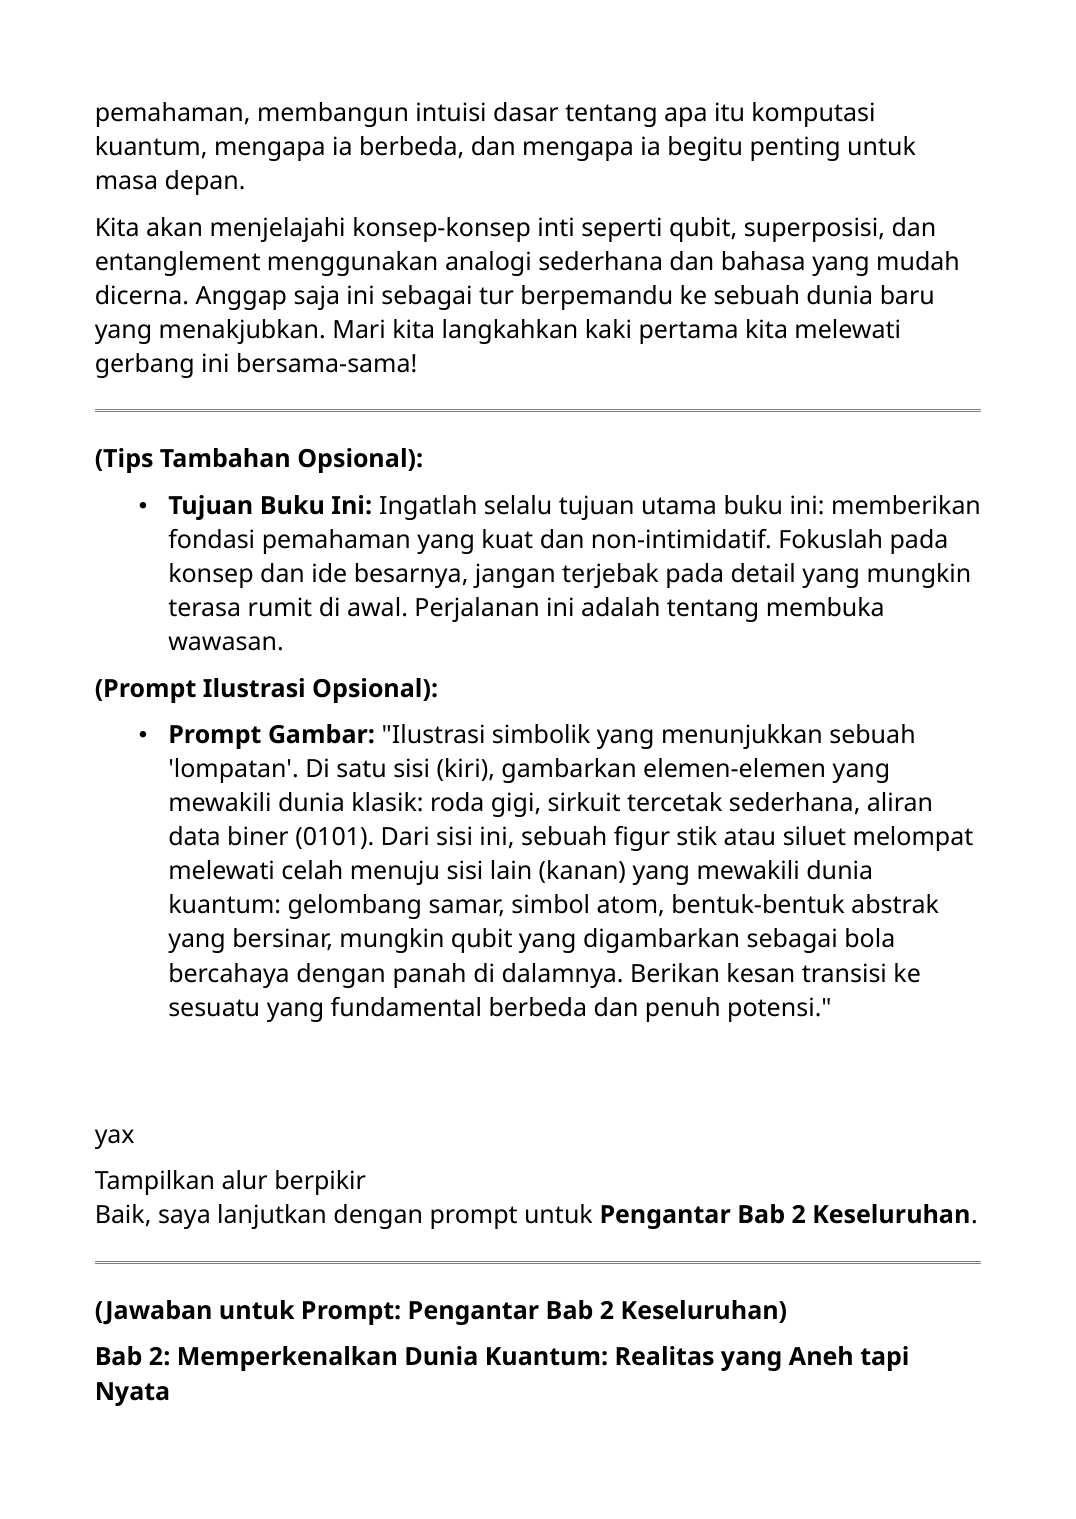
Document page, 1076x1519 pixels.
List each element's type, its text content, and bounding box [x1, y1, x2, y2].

text Bab 2: Memperkenalkan Dunia Kuantum: Realitas yang Aneh tapi Nyata [94, 1339, 981, 1407]
text pemahaman, membangun intuisi dasar tentang apa itu komputasi kuantum, mengapa ia berbeda, dan mengapa ia begitu penting untuk masa depan. [94, 94, 981, 197]
text (Tips Tambahan Opsional): [94, 441, 981, 475]
list Prompt Gambar: "Ilustrasi simbolik yang menunjukkan sebuah 'lompatan'. Di satu sisi (kiri), gambarkan elemen-elemen yang mewakili dunia klasik: roda gigi, sirkuit tercetak sederhana, aliran data biner (0101). Dari sisi ini, sebuah figur stik atau siluet melompat melewati celah menuju sisi lain (kanan) yang mewakili dunia kuantum: gelombang samar, simbol atom, bentuk-bentuk abstrak yang bersinar, mungkin qubit yang digambarkan sebagai bola bercahaya dengan panah di dalamnya. Berikan kesan transisi ke sesuatu yang fundamental berbeda dan penuh potensi." [139, 717, 981, 1023]
text Baik, saya lanjutkan dengan prompt untuk Pengantar Bab 2 Keseluruhan. [94, 1197, 981, 1231]
text yax [94, 1116, 981, 1151]
text Tampilkan alur berpikir [94, 1163, 981, 1197]
text (Prompt Ilustrasi Opsional): [94, 670, 981, 704]
list Tujuan Buku Ini: Ingatlah selalu tujuan utama buku ini: memberikan fondasi pemahaman yang kuat dan non-intimidatif. Fokuslah pada konsep dan ide besarnya, jangan terjebak pada detail yang mungkin terasa rumit di awal. Perjalanan ini adalah tentang membuka wawasan. [139, 487, 981, 658]
text Kita akan menjelajahi konsep-konsep inti seperti qubit, superposisi, dan entanglement menggunakan analogi sederhana dan bahasa yang mudah dicerna. Anggap saja ini sebagai tur berpemandu ke sebuah dunia baru yang menakjubkan. Mari kita langkahkan kaki pertama kita melewati gerbang ini bersama-sama! [94, 209, 981, 379]
text (Jawaban untuk Prompt: Pengantar Bab 2 Keseluruhan) [94, 1292, 981, 1327]
